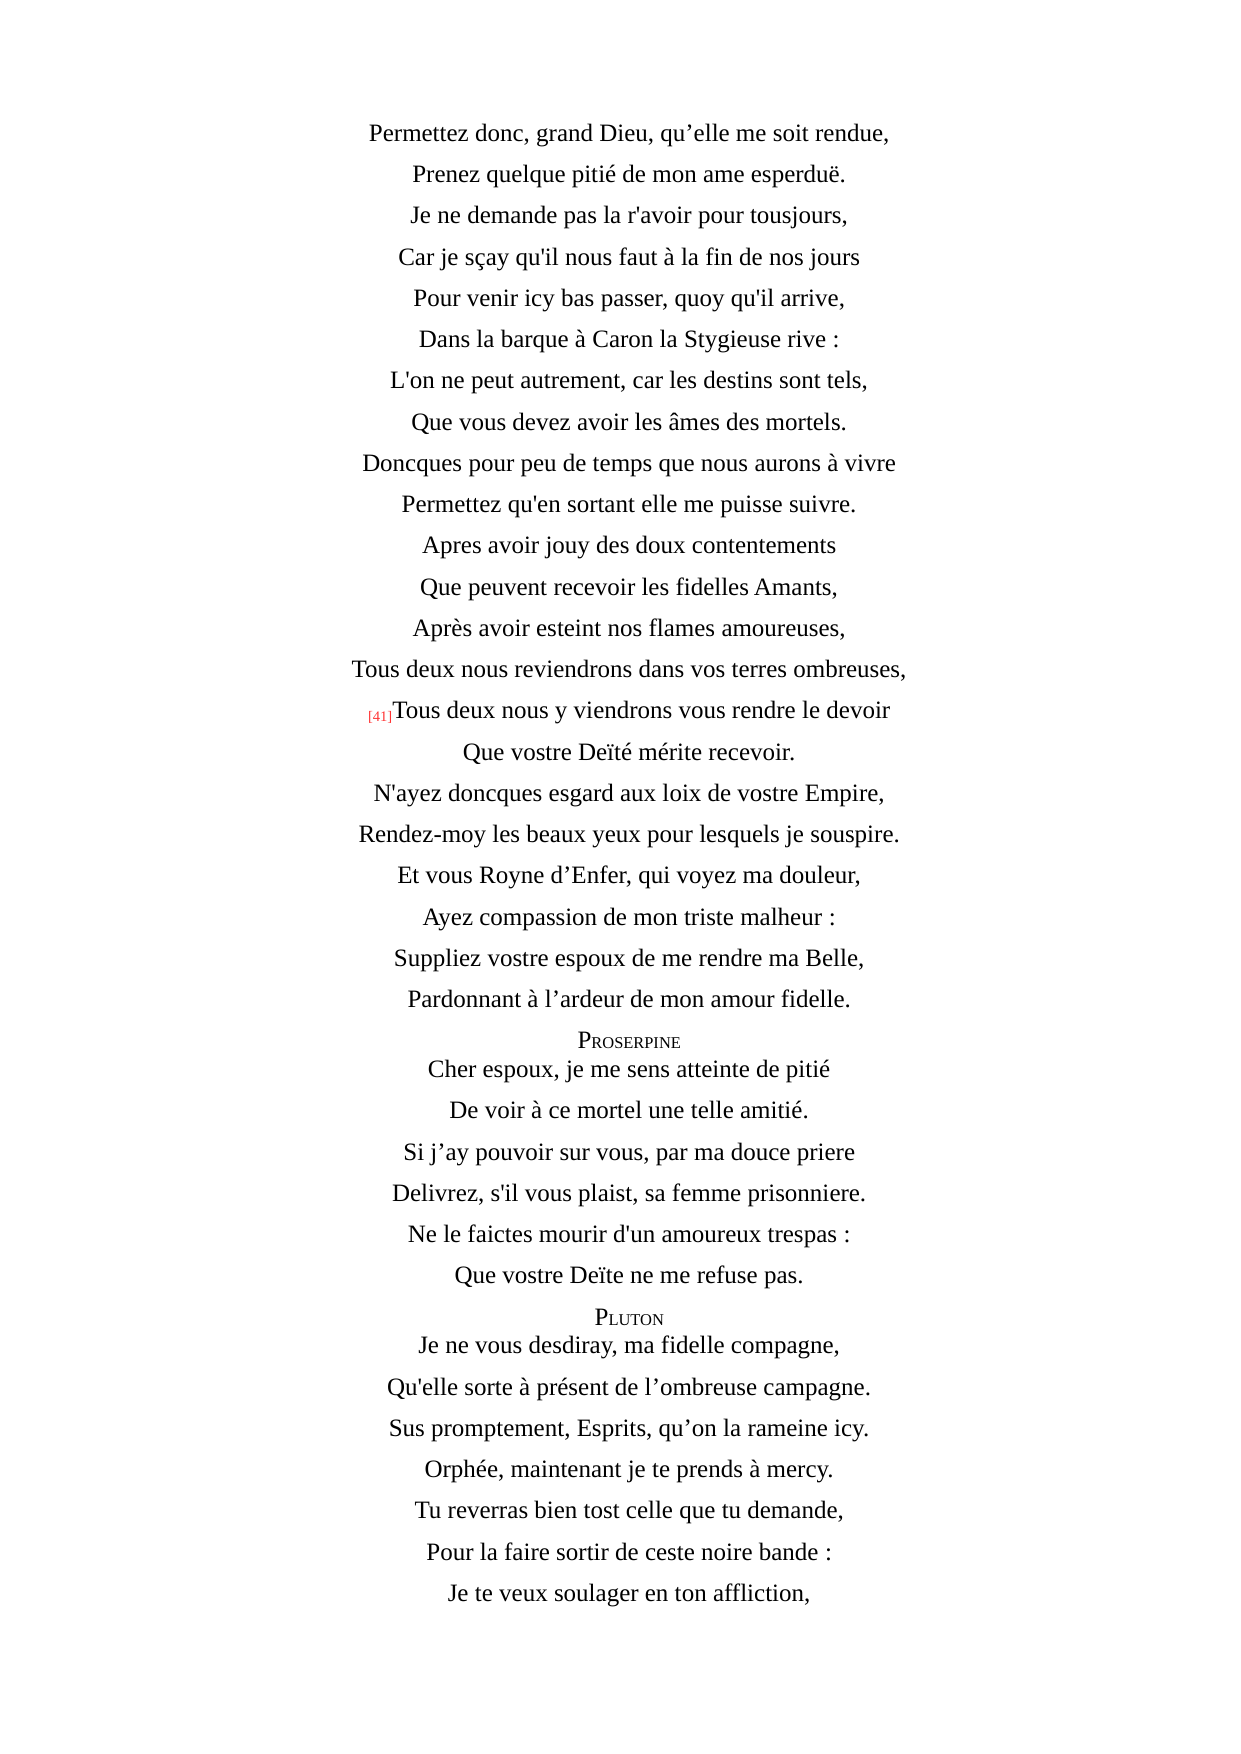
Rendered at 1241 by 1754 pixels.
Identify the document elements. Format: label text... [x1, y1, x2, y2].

text Je ne vous desdiray, ma fidelle compagne, [118, 1331, 1122, 1359]
text Et vous Royne d’Enfer, qui voyez ma douleur, [118, 861, 1122, 889]
text Sus promptement, Esprits, qu’on la rameine icy. [118, 1413, 1122, 1442]
text Suppliez vostre espoux de me rendre ma Belle, [118, 943, 1122, 972]
text Après avoir esteint nos flames amoureuses, [118, 613, 1122, 642]
text Pluton [118, 1302, 1122, 1331]
text Que vous devez avoir les âmes des mortels. [118, 407, 1122, 436]
text Que vostre Deïté mérite recevoir. [118, 737, 1122, 766]
text De voir à ce mortel une telle amitié. [118, 1096, 1122, 1124]
text Orphée, maintenant je te prends à mercy. [118, 1454, 1122, 1483]
text Permettez qu'en sortant elle me puisse suivre. [118, 489, 1122, 518]
text Tous deux nous reviendrons dans vos terres ombreuses, [118, 654, 1122, 683]
text Si j’ay pouvoir sur vous, par ma douce priere [118, 1137, 1122, 1166]
text Pour la faire sortir de ceste noire bande : [118, 1537, 1122, 1566]
text Que vostre Deïte ne me refuse pas. [118, 1261, 1122, 1289]
text Apres avoir jouy des doux contentements [118, 531, 1122, 559]
text N'ayez doncques esgard aux loix de vostre Empire, [118, 778, 1122, 807]
text Rendez-moy les beaux yeux pour lesquels je souspire. [118, 819, 1122, 848]
text Pour venir icy bas passer, quoy qu'il arrive, [118, 283, 1122, 312]
text Ayez compassion de mon triste malheur : [118, 902, 1122, 931]
text [41]Tous deux nous y viendrons vous rendre le devoir [118, 696, 1122, 724]
text Cher espoux, je me sens atteinte de pitié [118, 1054, 1122, 1083]
text Tu reverras bien tost celle que tu demande, [118, 1496, 1122, 1524]
text Pardonnant à l’ardeur de mon amour fidelle. [118, 984, 1122, 1013]
text Proserpine [118, 1026, 1122, 1054]
text L'on ne peut autrement, car les destins sont tels, [118, 366, 1122, 394]
text Je te veux soulager en ton affliction, [118, 1578, 1122, 1607]
text Qu'elle sorte à présent de l’ombreuse campagne. [118, 1372, 1122, 1401]
text Car je sçay qu'il nous faut à la fin de nos jours [118, 242, 1122, 271]
text Dans la barque à Caron la Stygieuse rive : [118, 324, 1122, 353]
text Que peuvent recevoir les fidelles Amants, [118, 572, 1122, 601]
text Je ne demande pas la r'avoir pour tousjours, [118, 201, 1122, 229]
text Delivrez, s'il vous plaist, sa femme prisonniere. [118, 1178, 1122, 1207]
text Ne le faictes mourir d'un amoureux trespas : [118, 1219, 1122, 1248]
text Prenez quelque pitié de mon ame esperduë. [118, 159, 1122, 188]
text Doncques pour peu de temps que nous aurons à vivre [118, 448, 1122, 477]
text Permettez donc, grand Dieu, qu’elle me soit rendue, [118, 118, 1122, 147]
